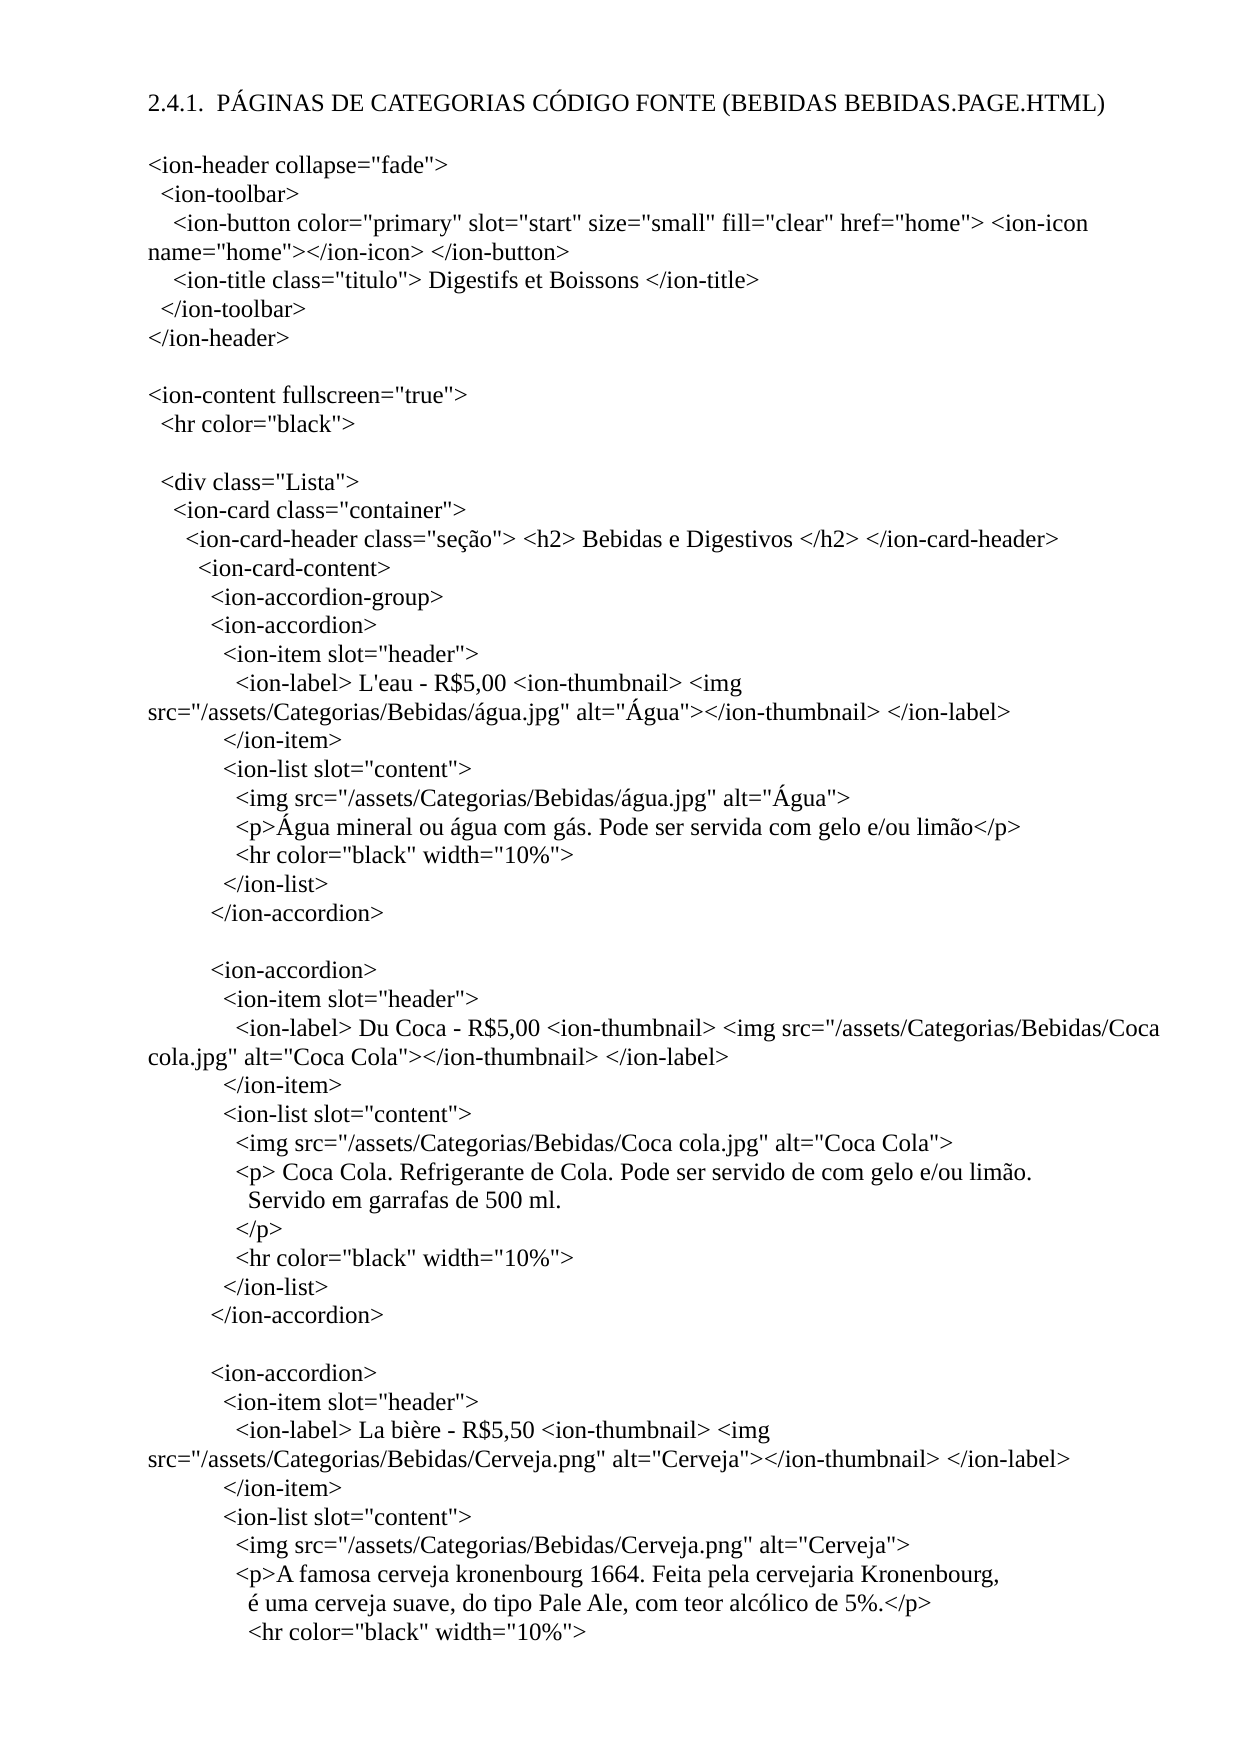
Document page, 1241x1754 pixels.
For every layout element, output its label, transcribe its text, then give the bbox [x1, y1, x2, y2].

text <img src="/assets/Categorias/Bebidas/Cerveja.png" alt="Cerveja"> [148, 1530, 1169, 1559]
text <ion-card class="container"> [148, 495, 1169, 524]
text <ion-label> Du Coca - R$5,00 <ion-thumbnail> <img src="/assets/Categorias/Bebidas/Coca cola.jpg" alt="Coca Cola"></ion-thumbnail> </ion-label> [148, 1013, 1169, 1070]
text <ion-accordion-group> [148, 582, 1169, 610]
text <hr color="black" width="10%"> [148, 840, 1169, 869]
text <ion-item slot="header"> [148, 639, 1169, 668]
text <p>Água mineral ou água com gás. Pode ser servida com gelo e/ou limão</p> [148, 812, 1169, 840]
text <hr color="black" width="10%"> [148, 1617, 1169, 1645]
text </ion-toolbar> [148, 294, 1169, 323]
text <p>A famosa cerveja kronenbourg 1664. Feita pela cervejaria Kronenbourg, [148, 1559, 1169, 1588]
text <hr color="black" width="10%"> [148, 1243, 1169, 1272]
text <ion-label> La bière - R$5,50 <ion-thumbnail> <img src="/assets/Categorias/Bebidas/Cerveja.png" alt="Cerveja"></ion-thumbnail> </ion-label> [148, 1415, 1169, 1473]
text <ion-item slot="header"> [148, 984, 1169, 1013]
text </ion-item> [148, 1070, 1169, 1099]
text <div class="Lista"> [148, 467, 1169, 495]
text <ion-list slot="content"> [148, 754, 1169, 783]
text <ion-toolbar> [148, 179, 1169, 208]
text <ion-header collapse="fade"> [148, 150, 1169, 179]
text <ion-card-content> [148, 553, 1169, 582]
text </ion-accordion> [148, 898, 1169, 927]
text </ion-item> [148, 725, 1169, 754]
text <ion-label> L'eau - R$5,00 <ion-thumbnail> <img src="/assets/Categorias/Bebidas/água.jpg" alt="Água"></ion-thumbnail> </ion-label> [148, 668, 1169, 725]
text </ion-accordion> [148, 1300, 1169, 1329]
text <p> Coca Cola. Refrigerante de Cola. Pode ser servido de com gelo e/ou limão. [148, 1157, 1169, 1185]
text </p> [148, 1214, 1169, 1243]
text </ion-list> [148, 1272, 1169, 1300]
text <img src="/assets/Categorias/Bebidas/Coca cola.jpg" alt="Coca Cola"> [148, 1128, 1169, 1157]
text </ion-header> [148, 323, 1169, 352]
text <ion-list slot="content"> [148, 1502, 1169, 1530]
text <ion-accordion> [148, 1358, 1169, 1387]
text <ion-title class="titulo"> Digestifs et Boissons </ion-title> [148, 265, 1169, 294]
text Servido em garrafas de 500 ml. [148, 1185, 1169, 1214]
text é uma cerveja suave, do tipo Pale Ale, com teor alcólico de 5%.</p> [148, 1588, 1169, 1617]
text </ion-list> [148, 869, 1169, 898]
text <ion-list slot="content"> [148, 1099, 1169, 1128]
text <img src="/assets/Categorias/Bebidas/água.jpg" alt="Água"> [148, 783, 1169, 812]
text <ion-button color="primary" slot="start" size="small" fill="clear" href="home"> <ion-icon name="home"></ion-icon> </ion-button> [148, 208, 1169, 265]
text <hr color="black"> [148, 409, 1169, 438]
text <ion-card-header class="seção"> <h2> Bebidas e Digestivos </h2> </ion-card-header> [148, 524, 1169, 553]
text <ion-accordion> [148, 955, 1169, 984]
subtitle 2.4.1. PÁGINAS DE CATEGORIAS CÓDIGO FONTE (BEBIDAS BEBIDAS.PAGE.HTML) [148, 88, 1169, 117]
text <ion-item slot="header"> [148, 1387, 1169, 1415]
text <ion-accordion> [148, 610, 1169, 639]
text </ion-item> [148, 1473, 1169, 1502]
text <ion-content fullscreen="true"> [148, 380, 1169, 409]
